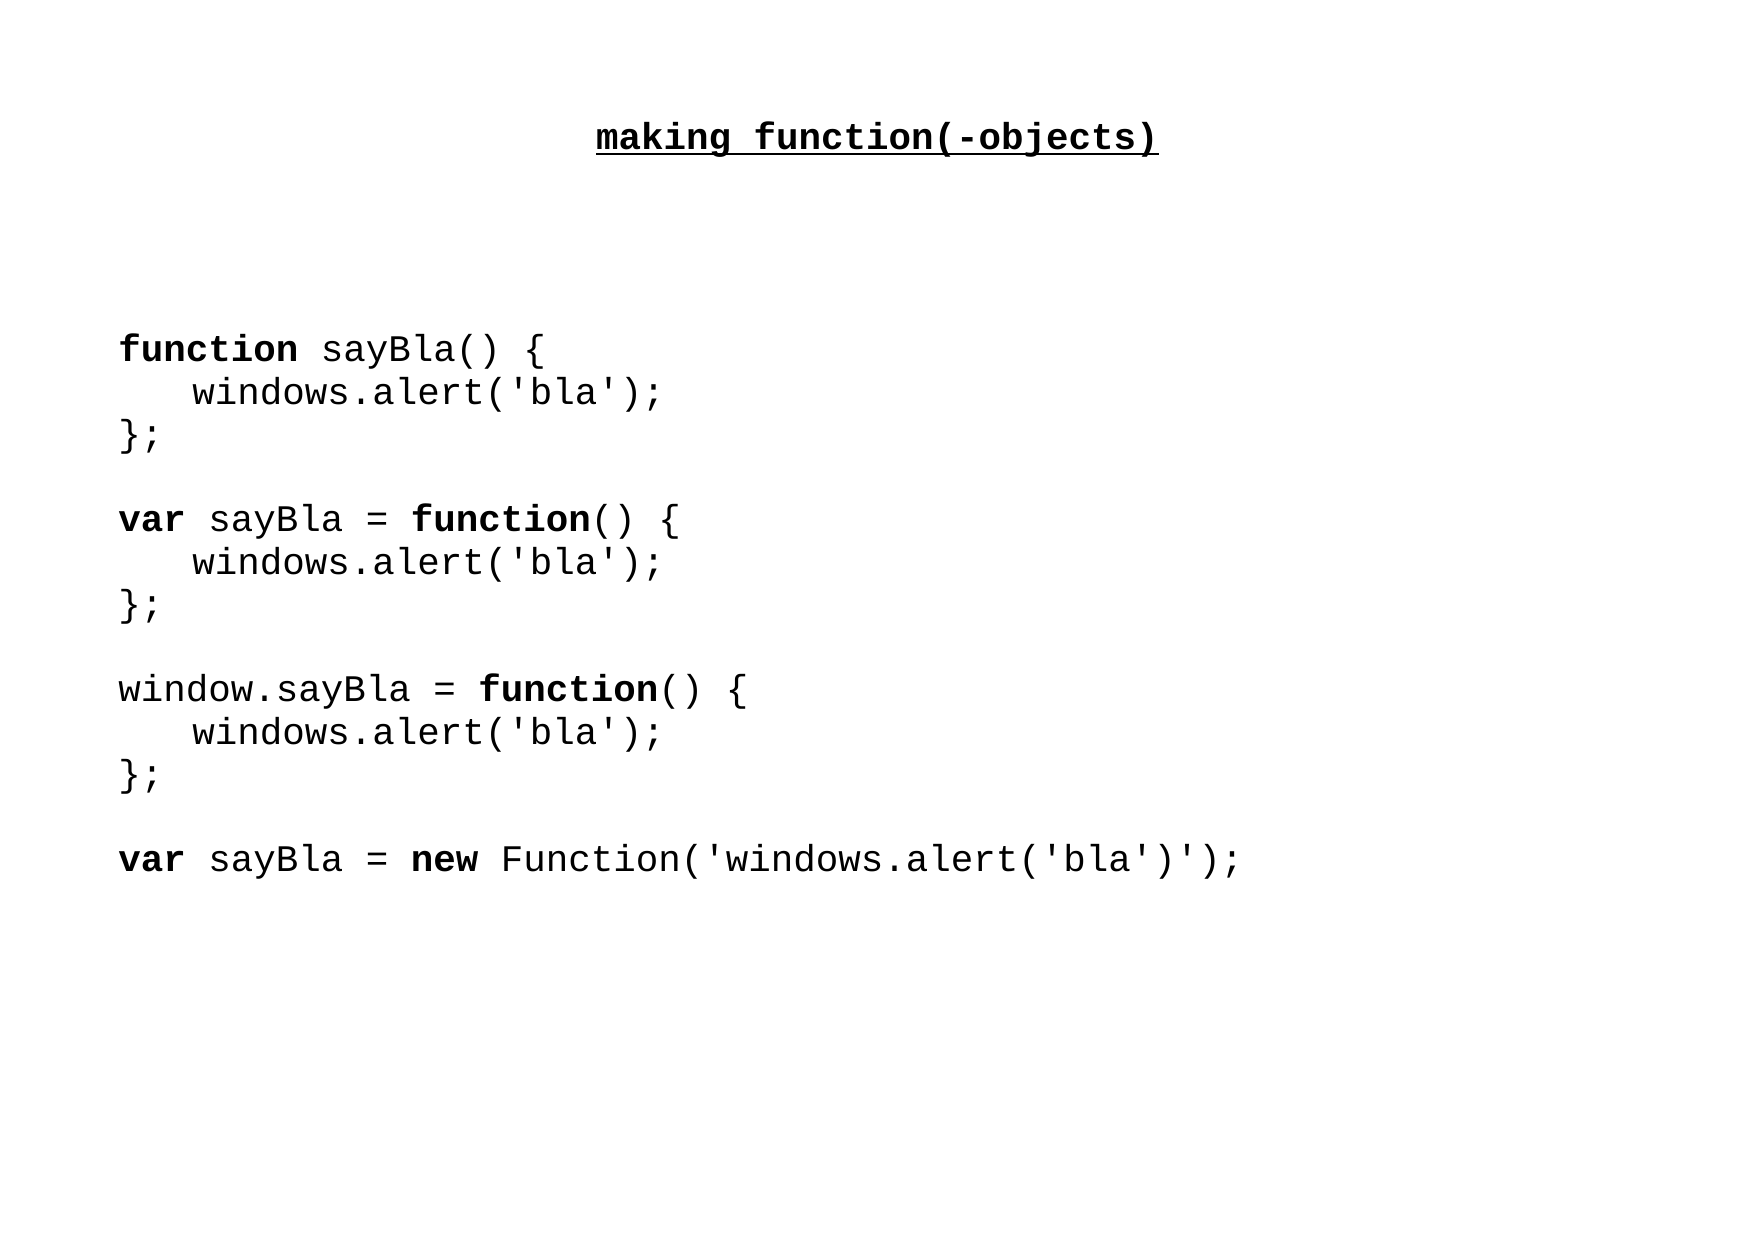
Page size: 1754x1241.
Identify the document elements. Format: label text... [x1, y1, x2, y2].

text var sayBla = function() { [118, 501, 1636, 543]
text windows.alert('bla'); [118, 713, 1636, 756]
text windows.alert('bla'); [118, 543, 1636, 586]
text }; [118, 756, 1636, 798]
text var sayBla = new Function('windows.alert('bla')'); [118, 841, 1636, 883]
text function sayBla() { [118, 331, 1636, 373]
text window.sayBla = function() { [118, 671, 1636, 713]
text windows.alert('bla'); [118, 373, 1636, 416]
text }; [118, 416, 1636, 458]
text }; [118, 586, 1636, 628]
text making function(-objects) [118, 118, 1636, 161]
